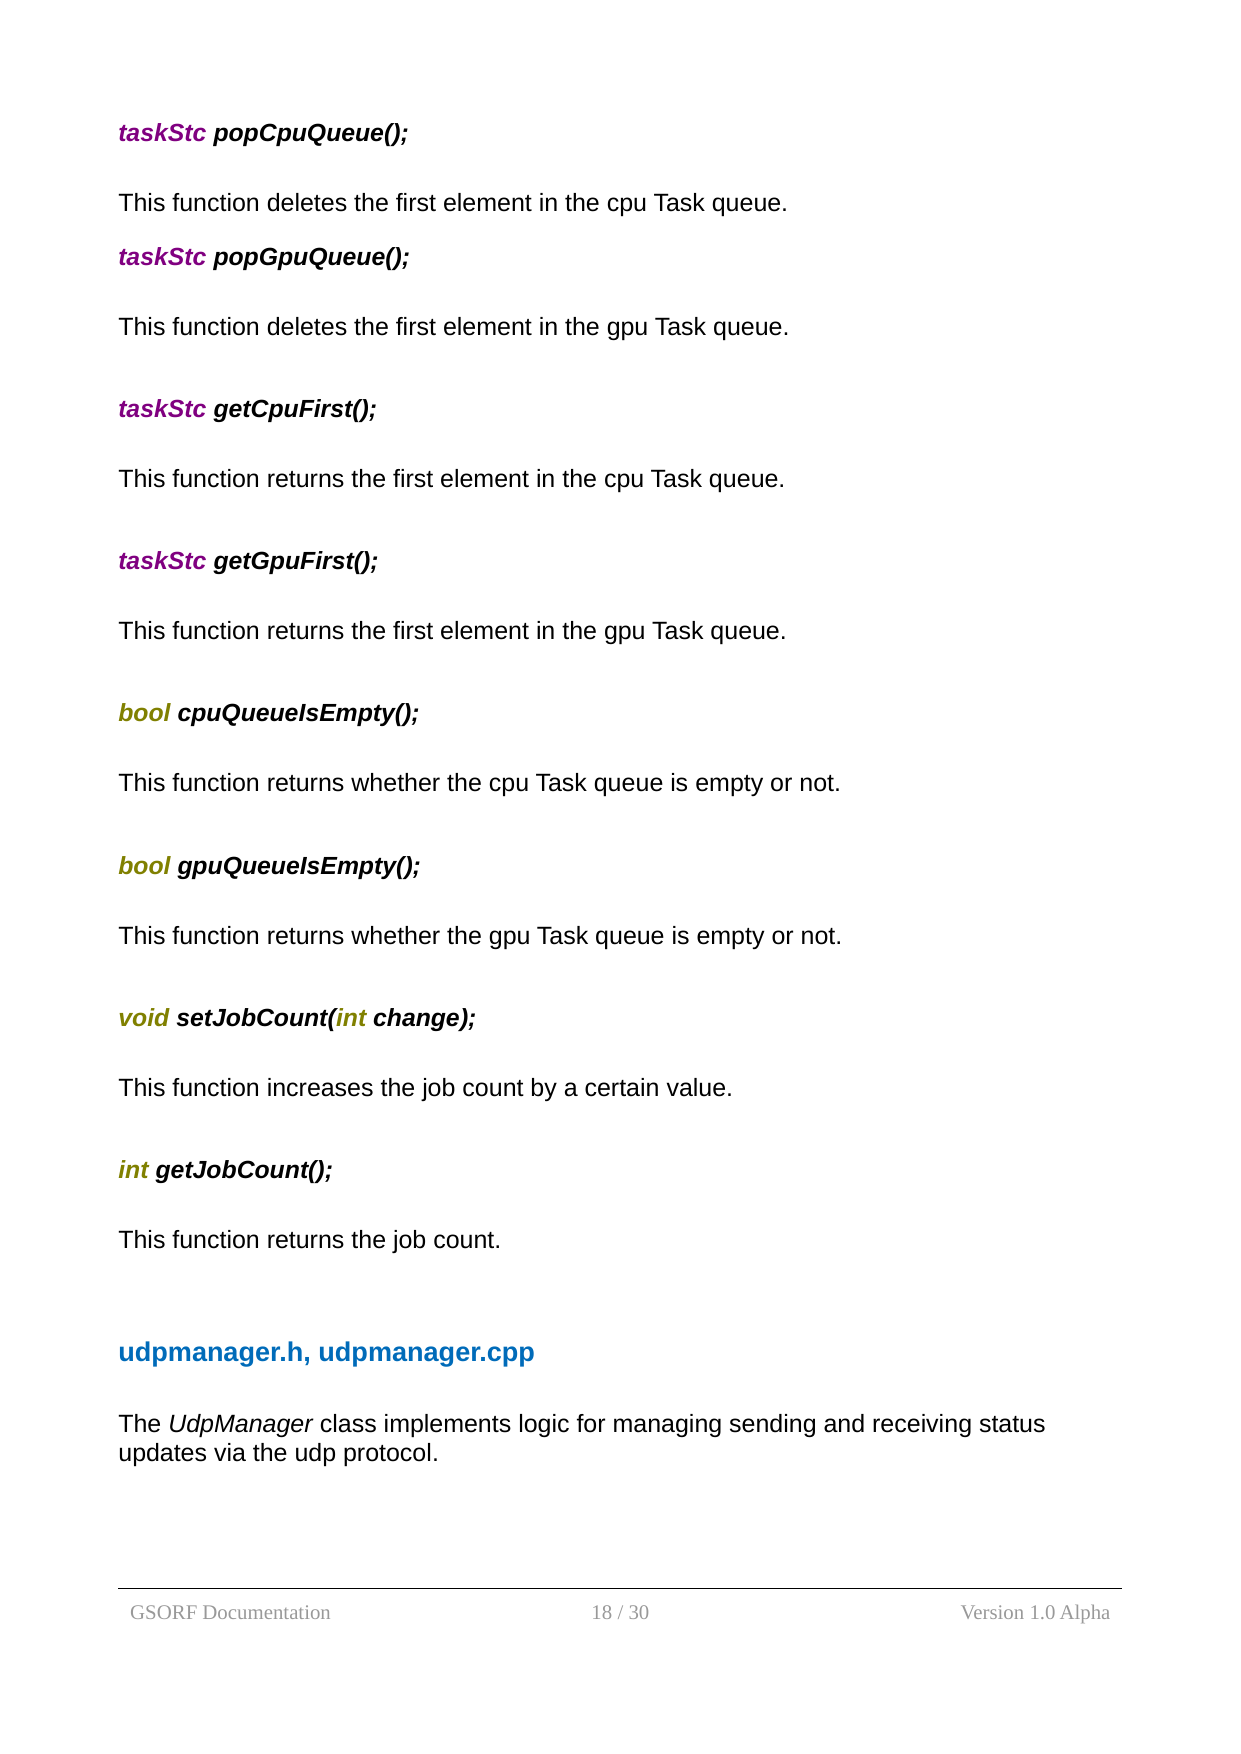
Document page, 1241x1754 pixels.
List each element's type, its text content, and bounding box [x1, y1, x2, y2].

subtitle taskStc popCpuQueue(); [118, 118, 1122, 147]
subtitle bool cpuQueueIsEmpty(); [118, 698, 1122, 727]
text This function returns whether the gpu Task queue is empty or not. [118, 921, 1122, 949]
text This function returns the first element in the cpu Task queue. [118, 464, 1122, 492]
text This function returns the first element in the gpu Task queue. [118, 616, 1122, 645]
text This function deletes the first element in the gpu Task queue. [118, 311, 1122, 340]
subtitle udpmanager.h, udpmanager.cpp [118, 1336, 1122, 1368]
subtitle void setJobCount(int change); [118, 1003, 1122, 1032]
subtitle int getJobCount(); [118, 1155, 1122, 1184]
subtitle taskStc getGpuFirst(); [118, 546, 1122, 575]
text This function returns the job count. [118, 1225, 1122, 1254]
subtitle taskStc popGpuQueue(); [118, 242, 1122, 270]
subtitle taskStc getCpuFirst(); [118, 394, 1122, 422]
text The UdpManager class implements logic for managing sending and receiving status updates via the udp protocol. [118, 1409, 1122, 1466]
text This function deletes the first element in the cpu Task queue. [118, 188, 1122, 217]
text This function returns whether the cpu Task queue is empty or not. [118, 768, 1122, 797]
text This function increases the job count by a certain value. [118, 1073, 1122, 1102]
subtitle bool gpuQueueIsEmpty(); [118, 851, 1122, 879]
